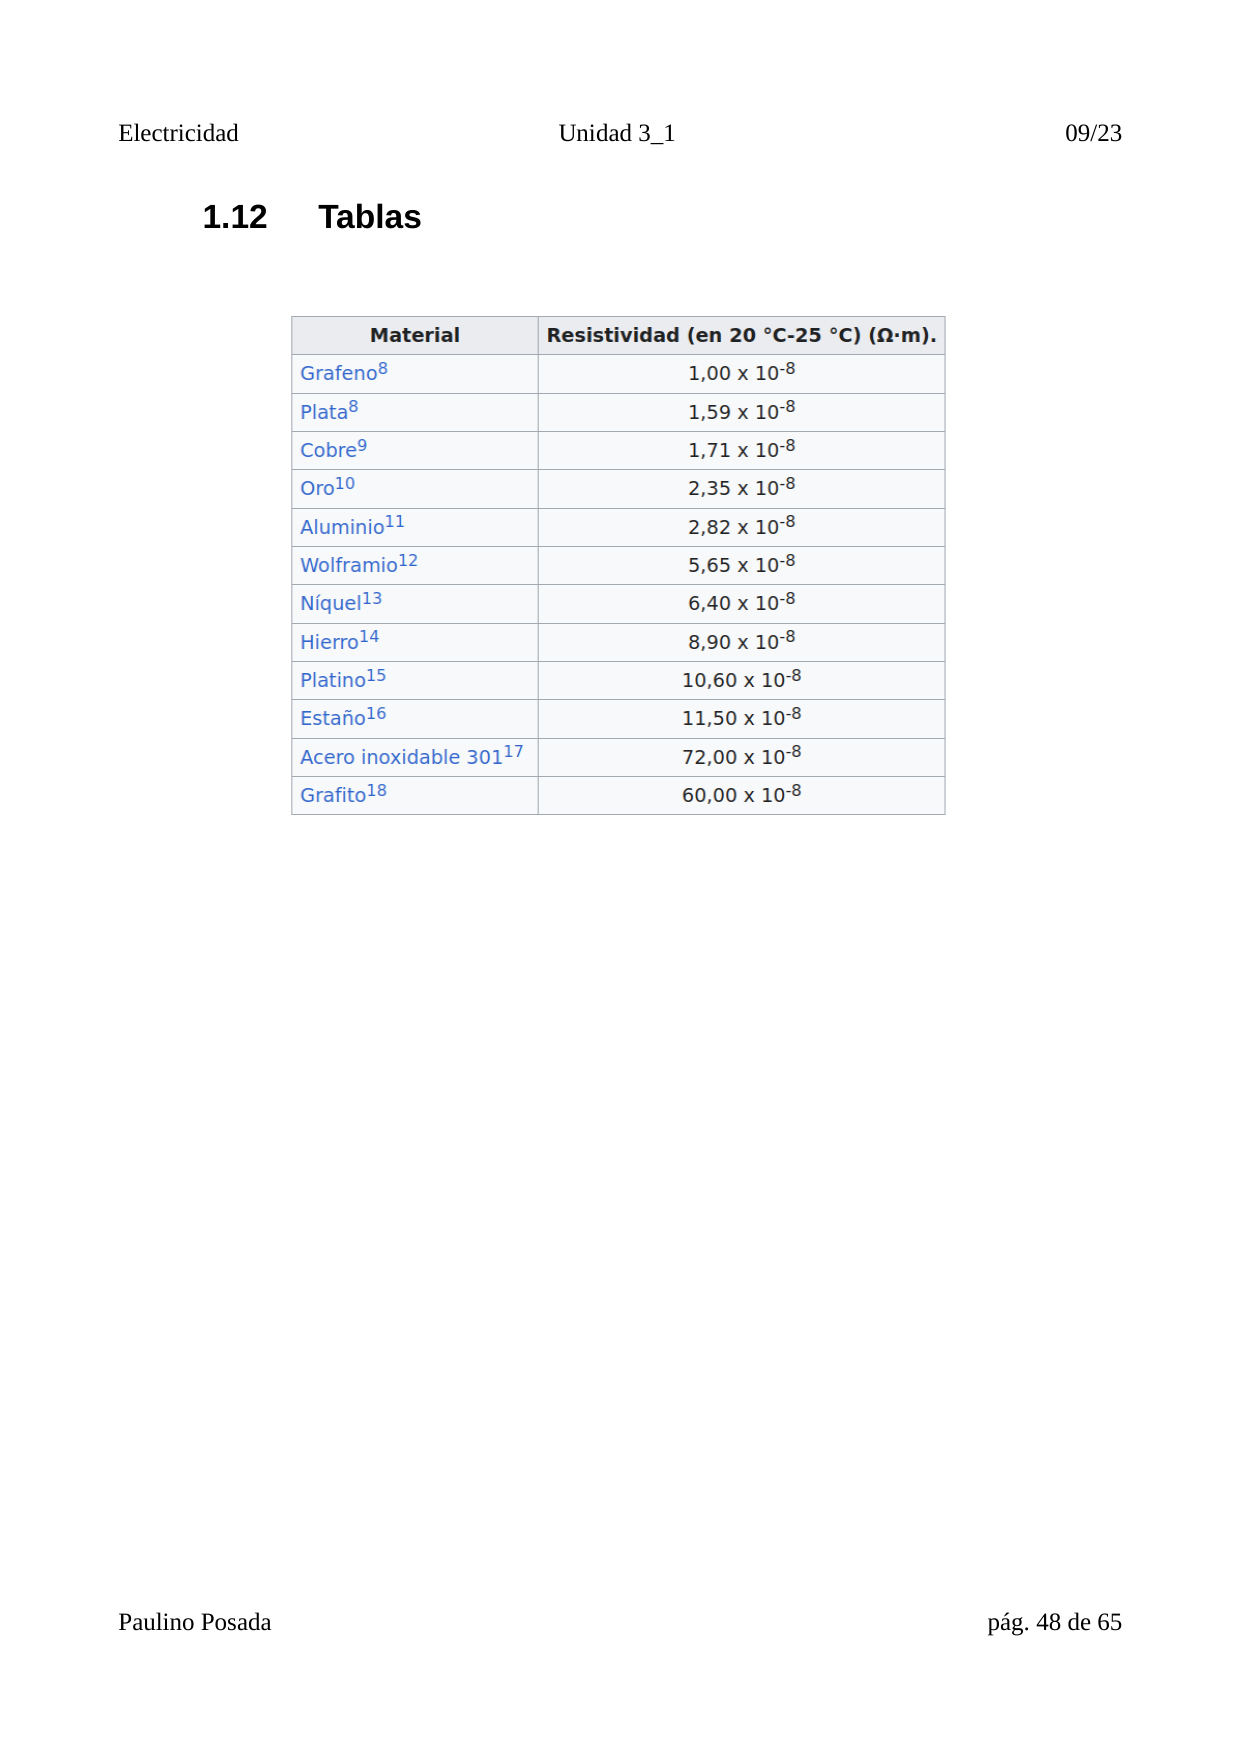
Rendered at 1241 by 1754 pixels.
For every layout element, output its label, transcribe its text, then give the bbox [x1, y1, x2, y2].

subtitle Tablas [193, 197, 1122, 236]
picture [282, 310, 958, 822]
